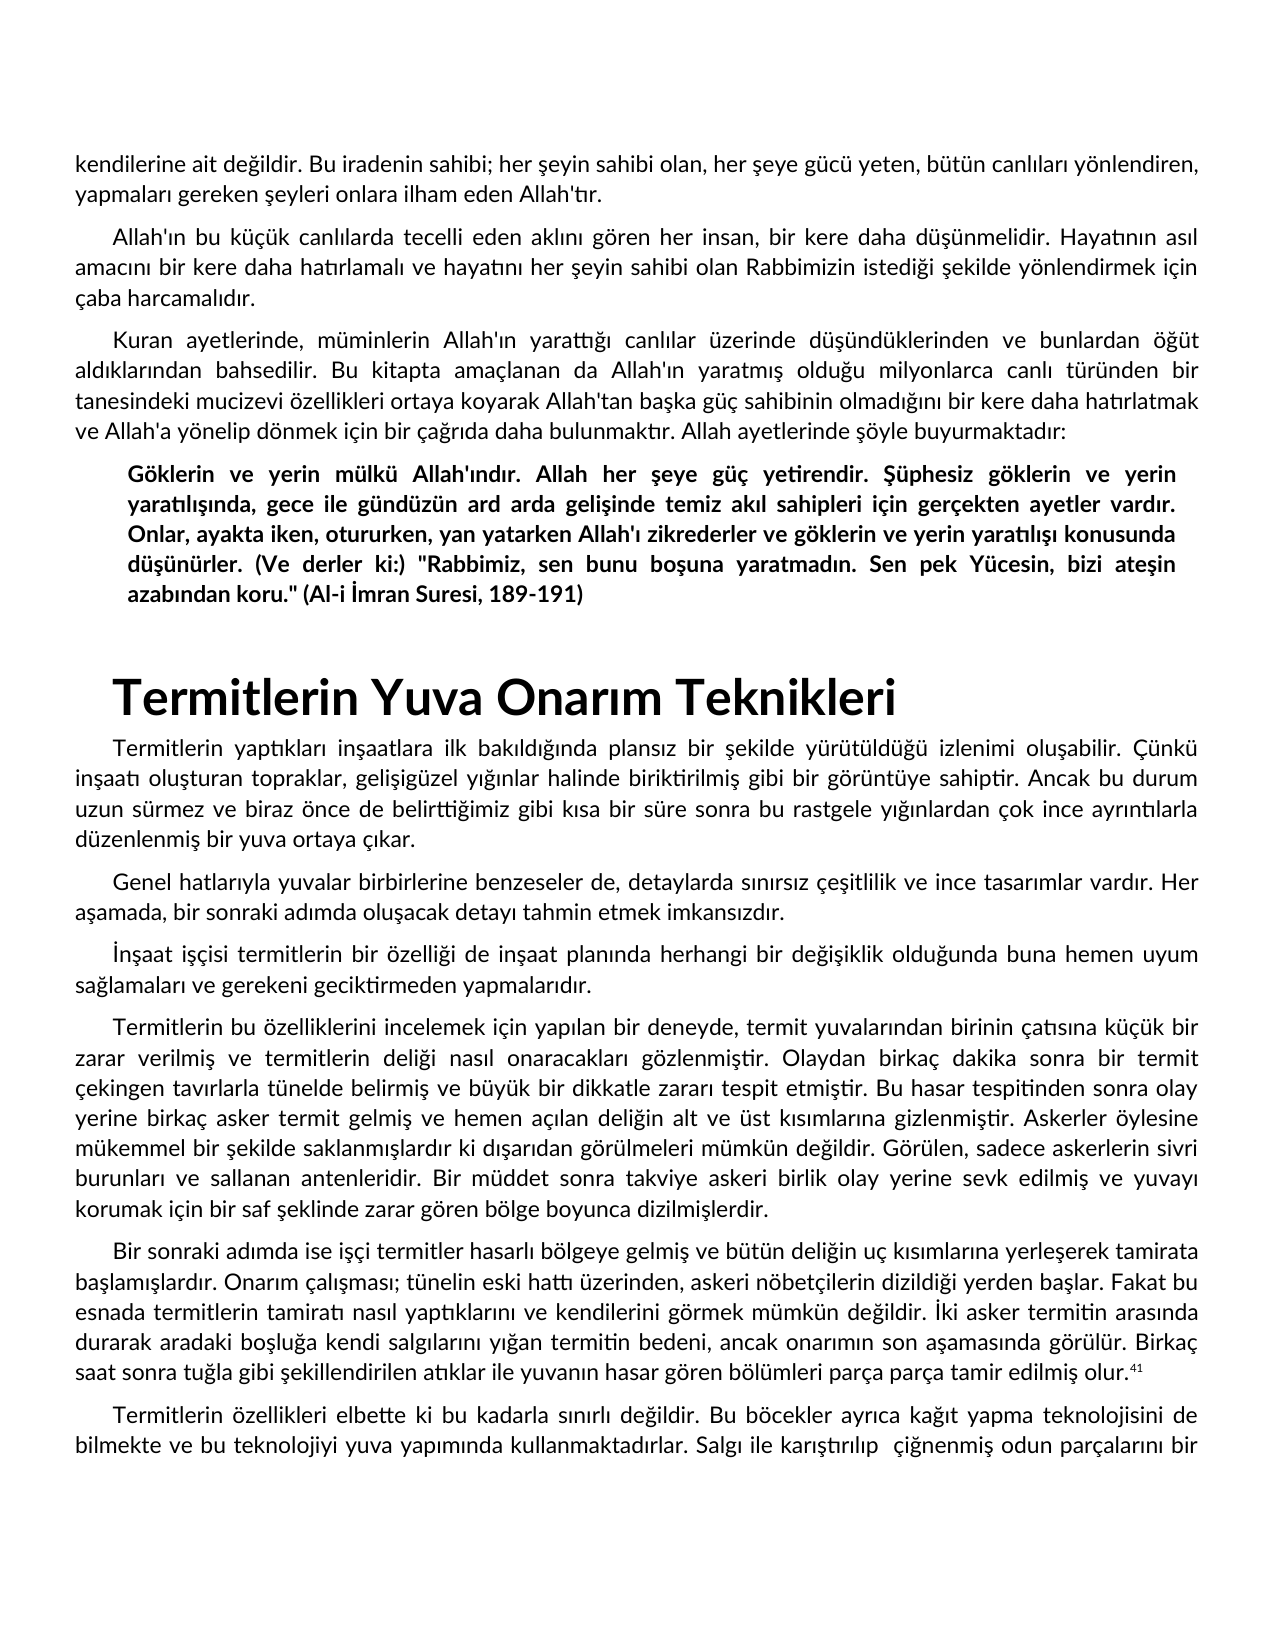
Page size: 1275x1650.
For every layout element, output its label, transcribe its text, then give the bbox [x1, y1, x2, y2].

text İnşaat işçisi termitlerin bir özelliği de inşaat planında herhangi bir değişiklik olduğunda buna hemen uyum sağlamaları ve gerekeni geciktirmeden yapmalarıdır. [75, 940, 1200, 998]
text Termitlerin yaptıkları inşaatlara ilk bakıldığında plansız bir şekilde yürütüldüğü izlenimi oluşabilir. Çünkü inşaatı oluşturan topraklar, gelişigüzel yığınlar halinde biriktirilmiş gibi bir görüntüye sahiptir. Ancak bu durum uzun sürmez ve biraz önce de belirttiğimiz gibi kısa bir süre sonra bu rastgele yığınlardan çok ince ayrıntılarla düzenlenmiş bir yuva ortaya çıkar. [75, 734, 1200, 852]
text Termitlerin bu özelliklerini incelemek için yapılan bir deneyde, termit yuvalarından birinin çatısına küçük bir zarar verilmiş ve termitlerin deliği nasıl onaracakları gözlenmiştir. Olaydan birkaç dakika sonra bir termit çekingen tavırlarla tünelde belirmiş ve büyük bir dikkatle zararı tespit etmiştir. Bu hasar tespitinden sonra olay yerine birkaç asker termit gelmiş ve hemen açılan deliğin alt ve üst kısımlarına gizlenmiştir. Askerler öylesine mükemmel bir şekilde saklanmışlardır ki dışarıdan görülmeleri mümkün değildir. Görülen, sadece askerlerin sivri burunları ve sallanan antenleridir. Bir müddet sonra takviye askeri birlik olay yerine sevk edilmiş ve yuvayı korumak için bir saf şeklinde zarar gören bölge boyunca dizilmişlerdir. [75, 1013, 1200, 1222]
text Genel hatlarıyla yuvalar birbirlerine benzeseler de, detaylarda sınırsız çeşitlilik ve ince tasarımlar vardır. Her aşamada, bir sonraki adımda oluşacak detayı tahmin etmek imkansızdır. [75, 867, 1200, 925]
text Bir sonraki adımda ise işçi termitler hasarlı bölgeye gelmiş ve bütün deliğin uç kısımlarına yerleşerek tamirata başlamışlardır. Onarım çalışması; tünelin eski hattı üzerinden, askeri nöbetçilerin dizildiği yerden başlar. Fakat bu esnada termitlerin tamiratı nasıl yaptıklarını ve kendilerini görmek mümkün değildir. İki asker termitin arasında durarak aradaki boşluğa kendi salgılarını yığan termitin bedeni, ancak onarımın son aşamasında görülür. Birkaç saat sonra tuğla gibi şekillendirilen atıklar ile yuvanın hasar gören bölümleri parça parça tamir edilmiş olur.41 [75, 1237, 1200, 1385]
text Göklerin ve yerin mülkü Allah'ındır. Allah her şeye güç yetirendir. Şüphesiz göklerin ve yerin yaratılışında, gece ile gündüzün ard arda gelişinde temiz akıl sahipleri için gerçekten ayetler vardır. Onlar, ayakta iken, otururken, yan yatarken Allah'ı zikrederler ve göklerin ve yerin yaratılışı konusunda düşünürler. (Ve derler ki:) "Rabbimiz, sen bunu boşuna yaratmadın. Sen pek Yücesin, bizi ateşin azabından koru." (Al-i İmran Suresi, 189-191) [127, 459, 1177, 608]
subtitle Termitlerin Yuva Onarım Teknikleri [112, 666, 1200, 726]
text Kuran ayetlerinde, müminlerin Allah'ın yarattığı canlılar üzerinde düşündüklerinden ve bunlardan öğüt aldıklarından bahsedilir. Bu kitapta amaçlanan da Allah'ın yaratmış olduğu milyonlarca canlı türünden bir tanesindeki mucizevi özellikleri ortaya koyarak Allah'tan başka güç sahibinin olmadığını bir kere daha hatırlatmak ve Allah'a yönelip dönmek için bir çağrıda daha bulunmaktır. Allah ayetlerinde şöyle buyurmaktadır: [75, 326, 1200, 444]
text kendilerine ait değildir. Bu iradenin sahibi; her şeyin sahibi olan, her şeye gücü yeten, bütün canlıları yönlendiren, yapmaları gereken şeyleri onlara ilham eden Allah'tır. [75, 150, 1200, 208]
text Termitlerin özellikleri elbette ki bu kadarla sınırlı değildir. Bu böcekler ayrıca kağıt yapma teknolojisini de bilmekte ve bu teknolojiyi yuva yapımında kullanmaktadırlar. Salgı ile karıştırılıp çiğnenmiş odun parçalarını bir [75, 1401, 1200, 1458]
text Allah'ın bu küçük canlılarda tecelli eden aklını gören her insan, bir kere daha düşünmelidir. Hayatının asıl amacını bir kere daha hatırlamalı ve hayatını her şeyin sahibi olan Rabbimizin istediği şekilde yönlendirmek için çaba harcamalıdır. [75, 223, 1200, 311]
